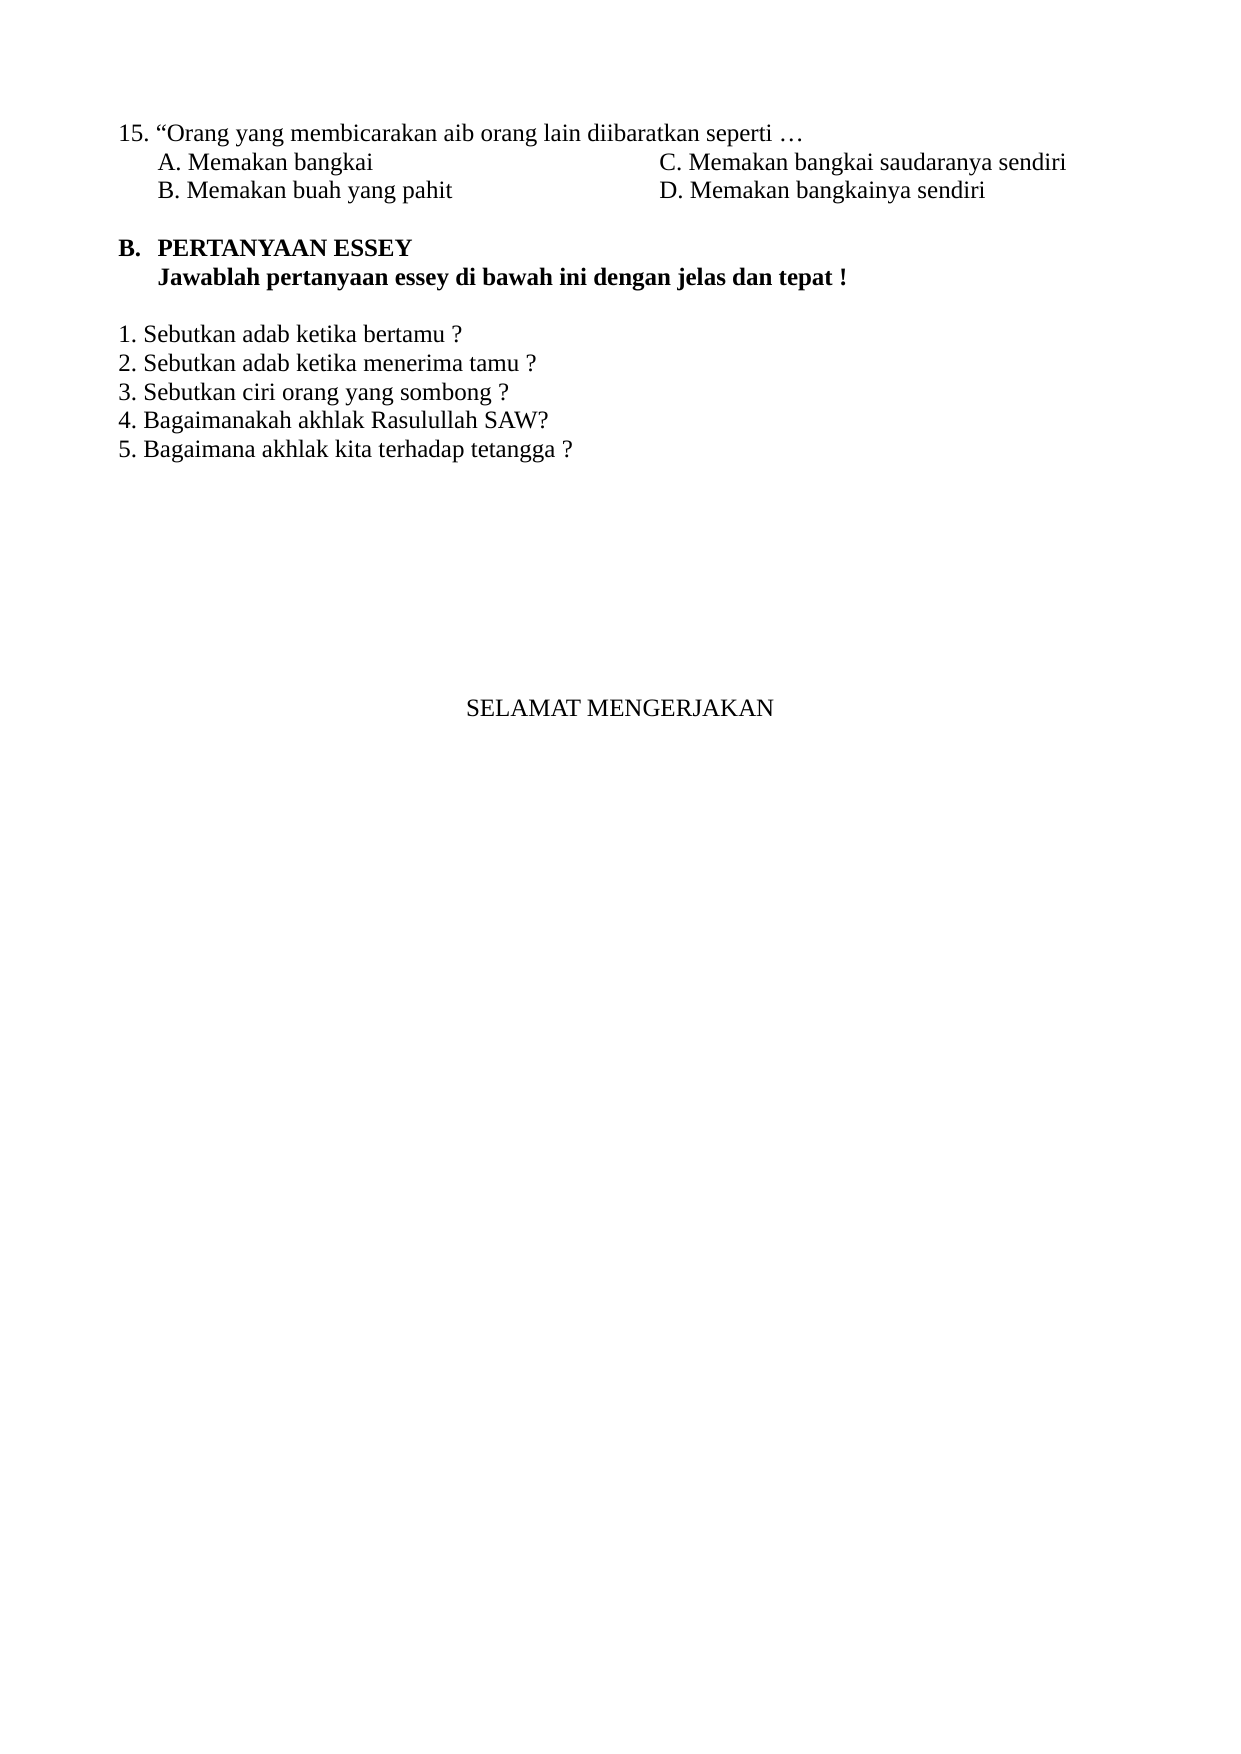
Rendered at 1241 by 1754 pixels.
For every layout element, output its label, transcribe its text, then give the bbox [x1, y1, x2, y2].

text B. Memakan buah yang pahit [118, 176, 620, 204]
text Jawablah pertanyaan essey di bawah ini dengan jelas dan tepat ! [118, 262, 1122, 291]
text C. Memakan bangkai saudaranya sendiri [620, 147, 1122, 176]
text 15. “Orang yang membicarakan aib orang lain diibaratkan seperti … [118, 118, 1122, 147]
text 4. Bagaimanakah akhlak Rasulullah SAW? [118, 406, 1122, 434]
text 5. Bagaimana akhlak kita terhadap tetangga ? [118, 434, 1122, 463]
text 3. Sebutkan ciri orang yang sombong ? [118, 377, 1122, 406]
text 2. Sebutkan adab ketika menerima tamu ? [118, 348, 1122, 377]
text B. PERTANYAAN ESSEY [118, 233, 1122, 262]
text D. Memakan bangkainya sendiri [620, 176, 1122, 204]
text A. Memakan bangkai [118, 147, 620, 176]
text 1. Sebutkan adab ketika bertamu ? [118, 319, 1122, 348]
text SELAMAT MENGERJAKAN [118, 693, 1122, 722]
